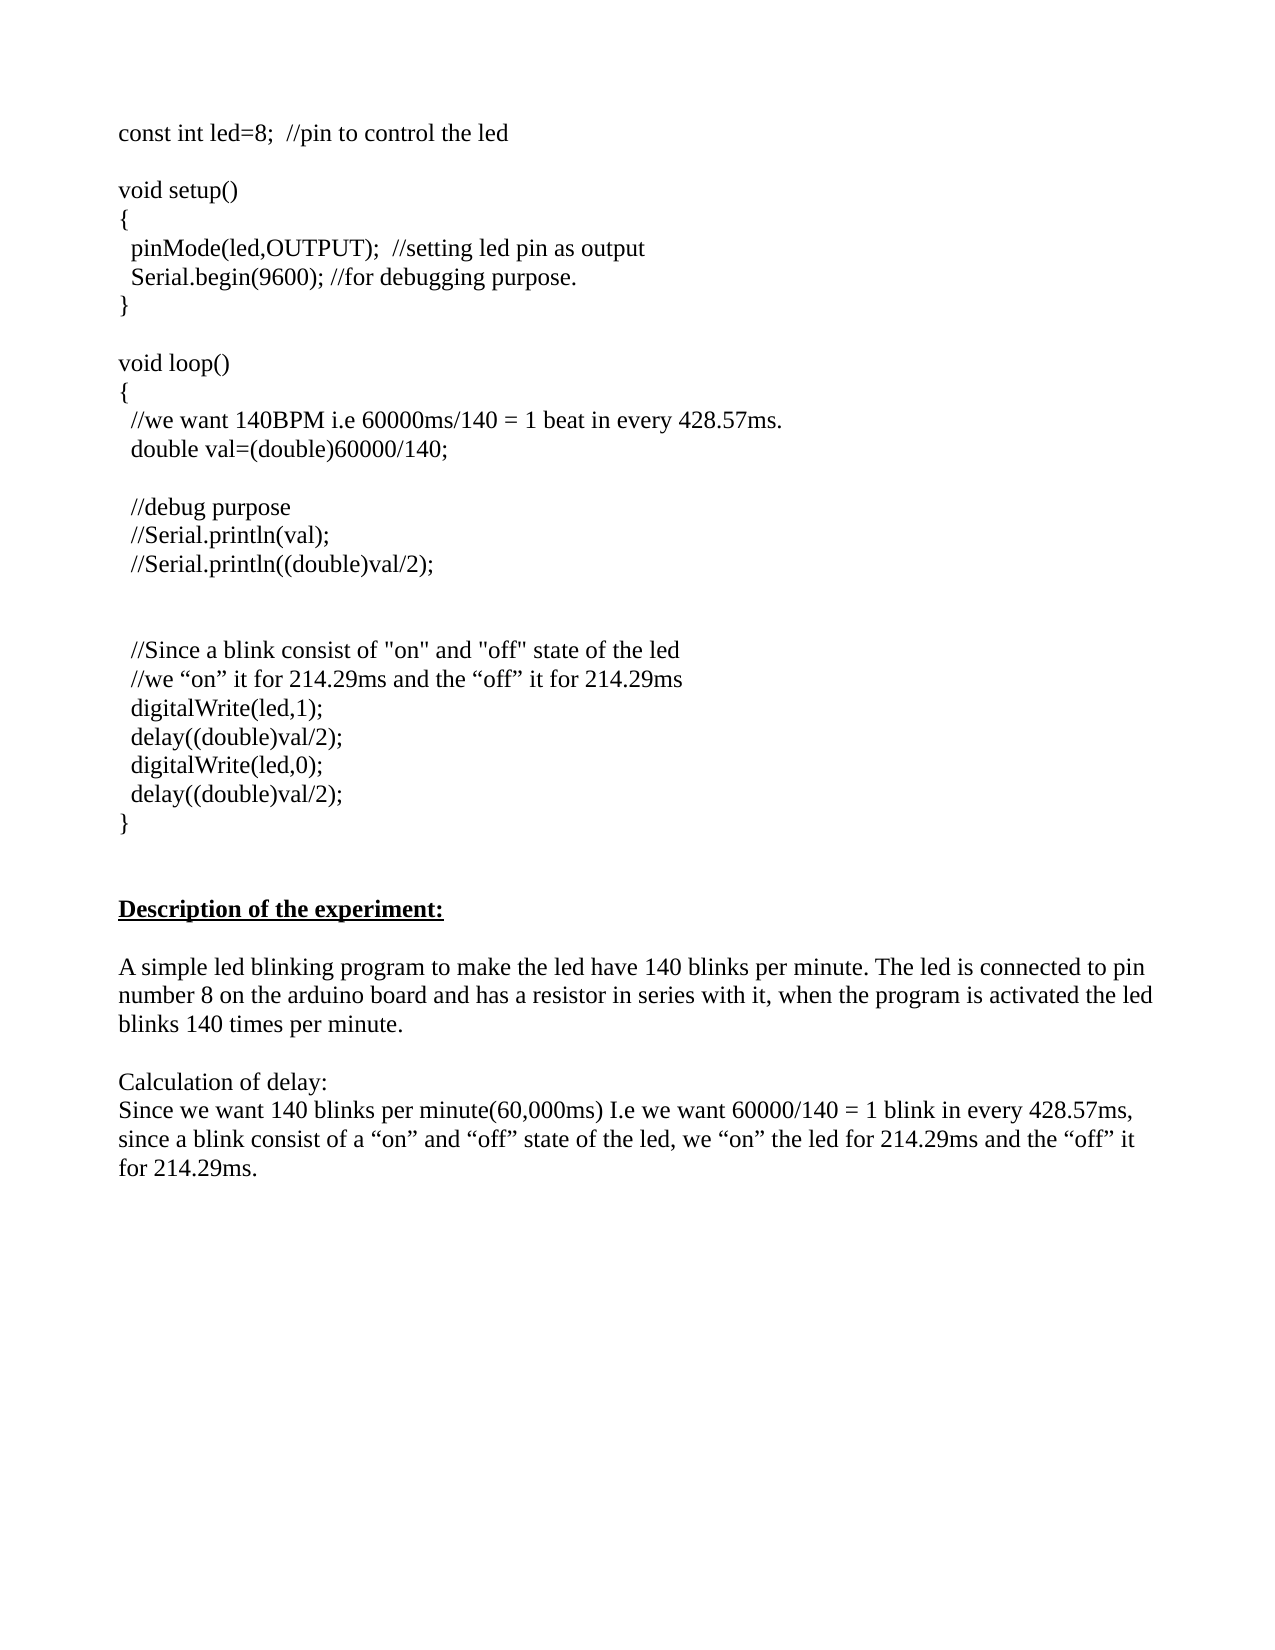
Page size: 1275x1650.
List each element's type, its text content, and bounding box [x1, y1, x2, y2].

text Description of the experiment: [118, 894, 1157, 923]
text //debug purpose [118, 492, 1157, 521]
text //we “on” it for 214.29ms and the “off” it for 214.29ms [118, 664, 1157, 693]
text { [118, 204, 1157, 233]
text //Serial.println((double)val/2); [118, 549, 1157, 578]
text const int led=8; //pin to control the led [118, 118, 1157, 147]
text digitalWrite(led,0); [118, 751, 1157, 779]
text void setup() [118, 176, 1157, 204]
text void loop() [118, 348, 1157, 377]
text pinMode(led,OUTPUT); //setting led pin as output [118, 233, 1157, 262]
text double val=(double)60000/140; [118, 434, 1157, 463]
text Serial.begin(9600); //for debugging purpose. [118, 262, 1157, 291]
text Calculation of delay: [118, 1067, 1157, 1096]
text delay((double)val/2); [118, 722, 1157, 751]
text digitalWrite(led,1); [118, 693, 1157, 722]
text since a blink consist of a “on” and “off” state of the led, we “on” the led for 214.29ms and the “off” it for 214.29ms. [118, 1124, 1157, 1182]
text } [118, 291, 1157, 319]
text //Since a blink consist of "on" and "off" state of the led [118, 636, 1157, 664]
text delay((double)val/2); [118, 779, 1157, 808]
text Since we want 140 blinks per minute(60,000ms) I.e we want 60000/140 = 1 blink in every 428.57ms, [118, 1096, 1157, 1124]
text { [118, 377, 1157, 406]
text //we want 140BPM i.e 60000ms/140 = 1 beat in every 428.57ms. [118, 406, 1157, 434]
text //Serial.println(val); [118, 521, 1157, 549]
text } [118, 808, 1157, 837]
text A simple led blinking program to make the led have 140 blinks per minute. The led is connected to pin number 8 on the arduino board and has a resistor in series with it, when the program is activated the led blinks 140 times per minute. [118, 952, 1157, 1038]
